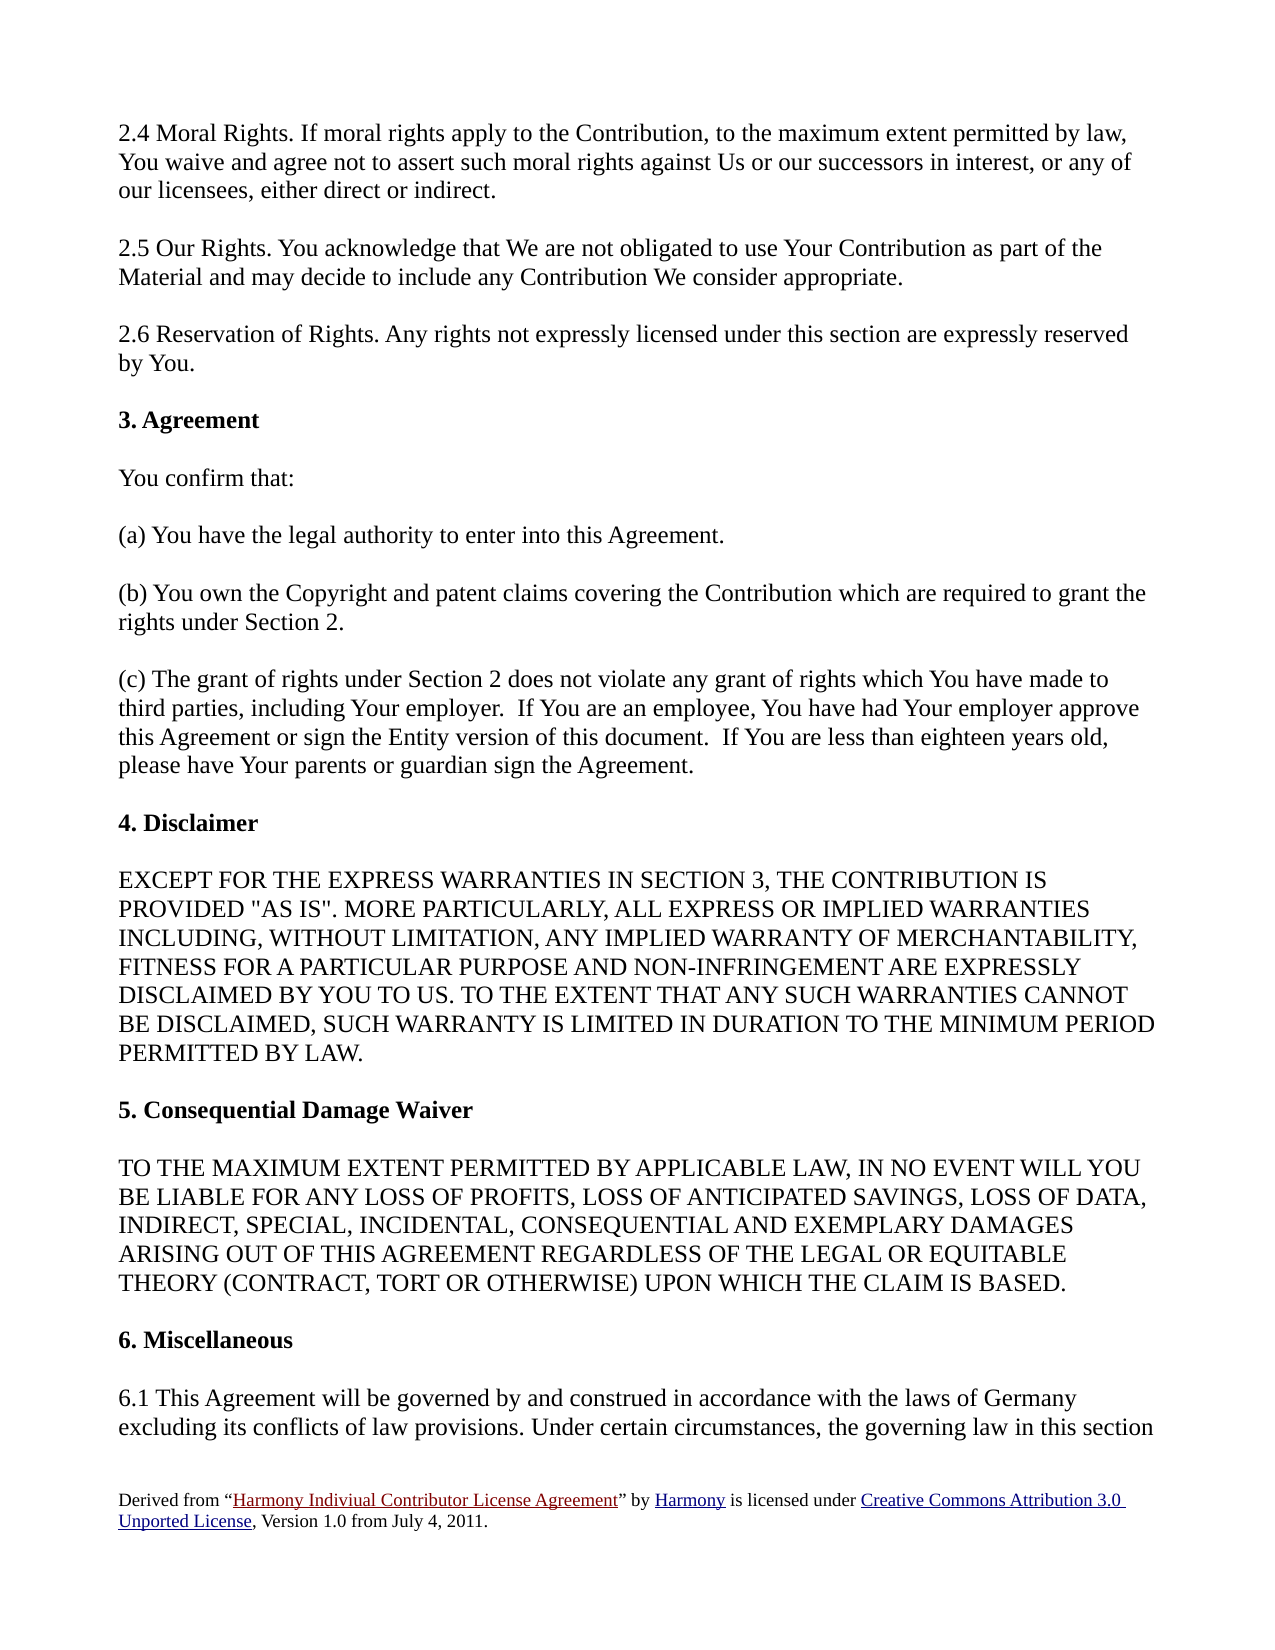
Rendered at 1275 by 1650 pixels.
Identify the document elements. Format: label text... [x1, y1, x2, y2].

text (a) You have the legal authority to enter into this Agreement. [118, 521, 1157, 549]
text TO THE MAXIMUM EXTENT PERMITTED BY APPLICABLE LAW, IN NO EVENT WILL YOU BE LIABLE FOR ANY LOSS OF PROFITS, LOSS OF ANTICIPATED SAVINGS, LOSS OF DATA, INDIRECT, SPECIAL, INCIDENTAL, CONSEQUENTIAL AND EXEMPLARY DAMAGES ARISING OUT OF THIS AGREEMENT REGARDLESS OF THE LEGAL OR EQUITABLE THEORY (CONTRACT, TORT OR OTHERWISE) UPON WHICH THE CLAIM IS BASED. [118, 1153, 1157, 1297]
text 6.1 This Agreement will be governed by and construed in accordance with the laws of Germany excluding its conflicts of law provisions. Under certain circumstances, the governing law in this section [118, 1383, 1157, 1441]
text (c) The grant of rights under Section 2 does not violate any grant of rights which You have made to third parties, including Your employer. If You are an employee, You have had Your employer approve this Agreement or sign the Entity version of this document. If You are less than eighteen years old, please have Your parents or guardian sign the Agreement. [118, 664, 1157, 779]
text 4. Disclaimer [118, 808, 1157, 837]
text 5. Consequential Damage Waiver [118, 1096, 1157, 1124]
text 3. Agreement [118, 406, 1157, 434]
text 2.4 Moral Rights. If moral rights apply to the Contribution, to the maximum extent permitted by law, You waive and agree not to assert such moral rights against Us or our successors in interest, or any of our licensees, either direct or indirect. [118, 118, 1157, 204]
text 2.5 Our Rights. You acknowledge that We are not obligated to use Your Contribution as part of the Material and may decide to include any Contribution We consider appropriate. [118, 233, 1157, 291]
text 2.6 Reservation of Rights. Any rights not expressly licensed under this section are expressly reserved by You. [118, 319, 1157, 377]
text You confirm that: [118, 463, 1157, 492]
text 6. Miscellaneous [118, 1326, 1157, 1354]
text (b) You own the Copyright and patent claims covering the Contribution which are required to grant the rights under Section 2. [118, 578, 1157, 636]
text EXCEPT FOR THE EXPRESS WARRANTIES IN SECTION 3, THE CONTRIBUTION IS PROVIDED "AS IS". MORE PARTICULARLY, ALL EXPRESS OR IMPLIED WARRANTIES INCLUDING, WITHOUT LIMITATION, ANY IMPLIED WARRANTY OF MERCHANTABILITY, FITNESS FOR A PARTICULAR PURPOSE AND NON-INFRINGEMENT ARE EXPRESSLY DISCLAIMED BY YOU TO US. TO THE EXTENT THAT ANY SUCH WARRANTIES CANNOT BE DISCLAIMED, SUCH WARRANTY IS LIMITED IN DURATION TO THE MINIMUM PERIOD PERMITTED BY LAW. [118, 866, 1157, 1067]
